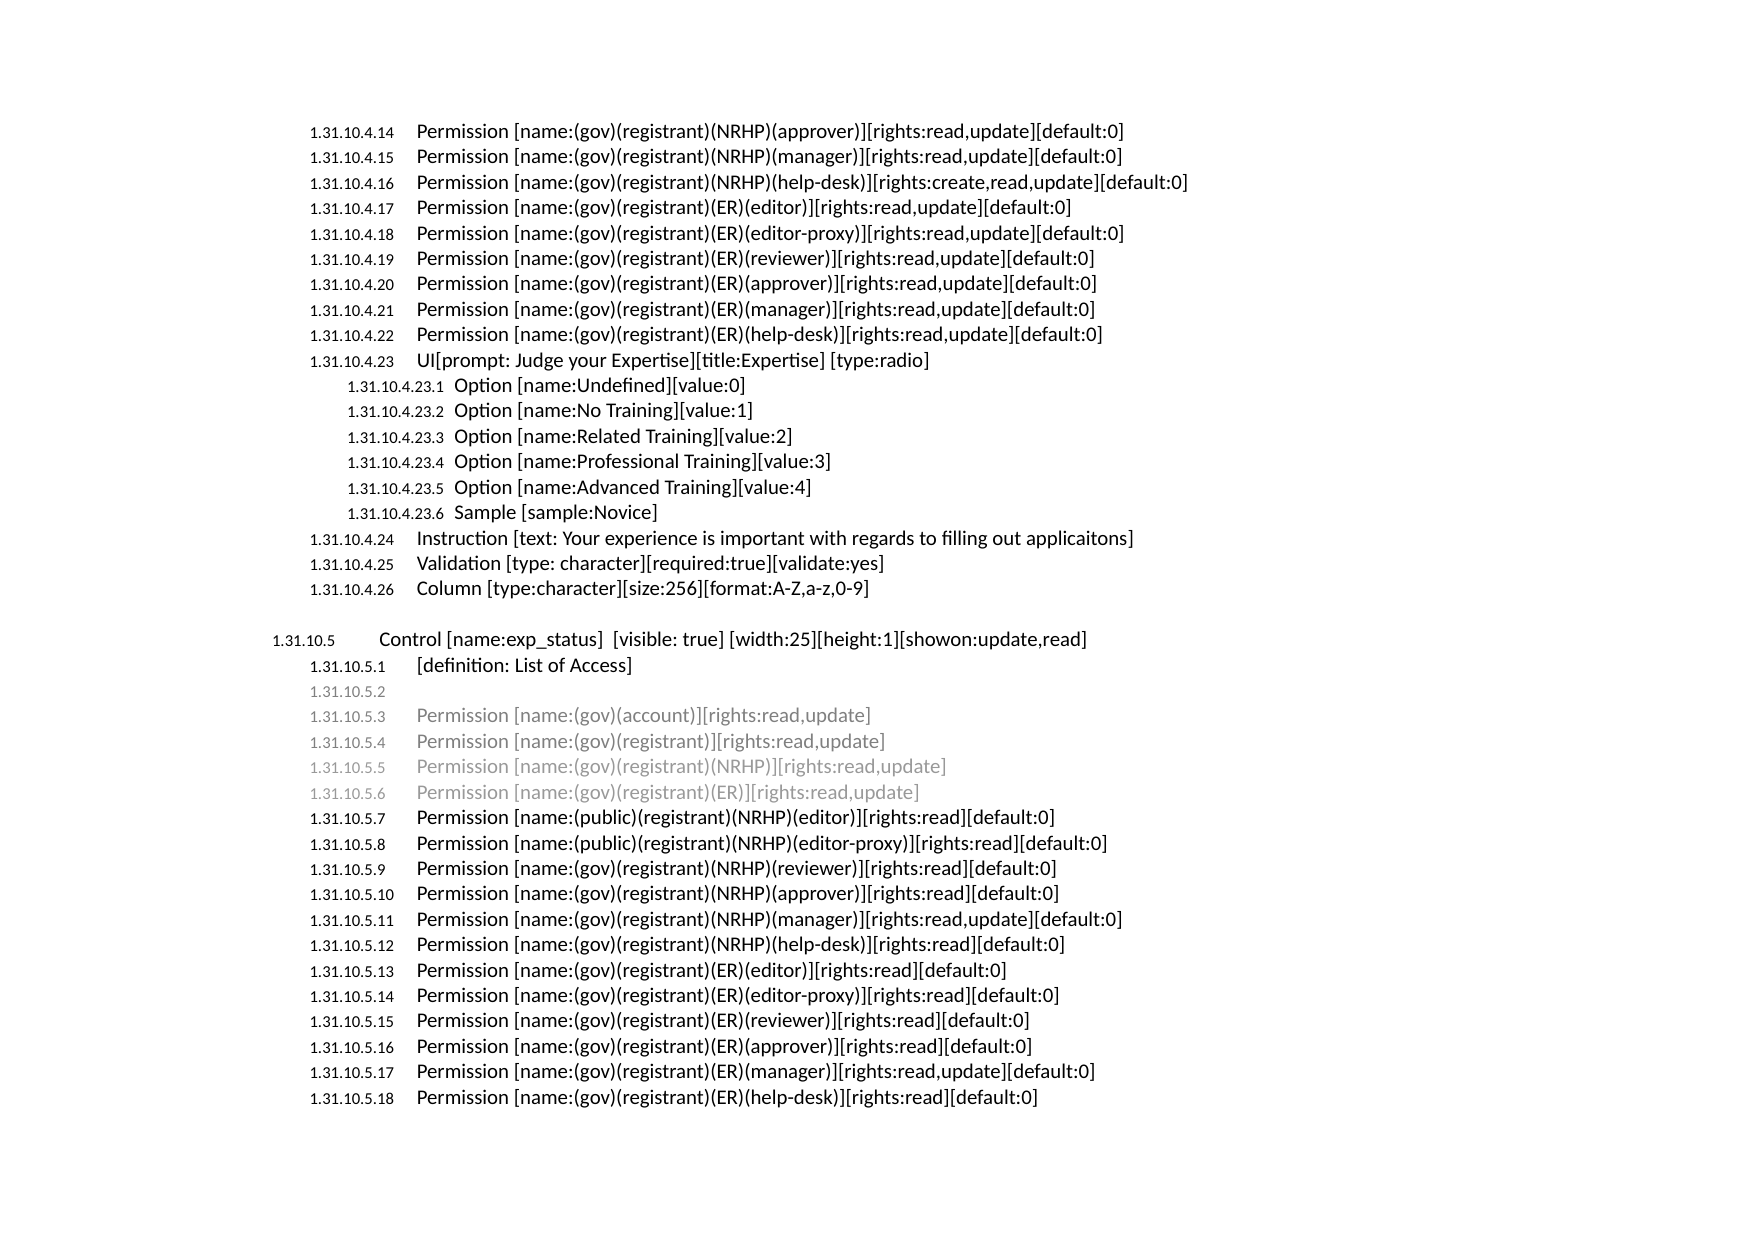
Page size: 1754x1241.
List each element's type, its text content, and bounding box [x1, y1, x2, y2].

list Permission [name:(gov)(registrant)(ER)(editor-proxy)][rights:read,update][default:0] [306, 220, 1636, 245]
list Option [name:Professional Training][value:3] [343, 448, 1636, 474]
list Option [name:Advanced Training][value:4] [343, 474, 1636, 499]
list Sample [sample:Novice] [343, 499, 1636, 525]
list Permission [name:(gov)(registrant)(ER)(editor)][rights:read][default:0] [306, 957, 1636, 982]
list Permission [name:(gov)(registrant)(NRHP)(help-desk)][rights:read][default:0] [306, 931, 1636, 957]
list UI[prompt: Judge your Expertise][title:Expertise] [type:radio] [306, 347, 1636, 372]
list Option [name:No Training][value:1] [343, 398, 1636, 423]
list Option [name:Undefined][value:0] [343, 372, 1636, 398]
list Permission [name:(gov)(registrant)(NRHP)(manager)][rights:read,update][default:0] [306, 143, 1636, 169]
list Permission [name:(gov)(registrant)(ER)(approver)][rights:read][default:0] [306, 1033, 1636, 1058]
list Validation [type: character][required:true][validate:yes] [306, 550, 1636, 576]
list Instruction [text: Your experience is important with regards to filling out applicaitons] [306, 525, 1636, 550]
list Permission [name:(gov)(registrant)(ER)(approver)][rights:read,update][default:0] [306, 271, 1636, 296]
list Permission [name:(gov)(account)][rights:read,update] [306, 703, 1636, 728]
list Permission [name:(gov)(registrant)(ER)(manager)][rights:read,update][default:0] [306, 296, 1636, 321]
list Option [name:Related Training][value:2] [343, 423, 1636, 448]
list Permission [name:(gov)(registrant)(ER)][rights:read,update] [306, 779, 1636, 804]
list Permission [name:(gov)(registrant)(ER)(help-desk)][rights:read,update][default:0] [306, 321, 1636, 347]
list Permission [name:(public)(registrant)(NRHP)(editor)][rights:read][default:0] [306, 804, 1636, 830]
list [definition: List of Access] [306, 652, 1636, 677]
list Control [name:exp_status] [visible: true] [width:25][height:1][showon:update,read] [268, 626, 1636, 652]
list Permission [name:(gov)(registrant)(NRHP)(approver)][rights:read,update][default:0] [306, 118, 1636, 143]
list Permission [name:(gov)(registrant)(NRHP)][rights:read,update] [306, 753, 1636, 779]
list Permission [name:(gov)(registrant)(NRHP)(approver)][rights:read][default:0] [306, 881, 1636, 906]
list Column [type:character][size:256][format:A-Z,a-z,0-9] [306, 576, 1636, 601]
list Permission [name:(gov)(registrant)(ER)(editor-proxy)][rights:read][default:0] [306, 982, 1636, 1008]
list Permission [name:(gov)(registrant)(NRHP)(help-desk)][rights:create,read,update][default:0] [306, 169, 1636, 194]
list Permission [name:(gov)(registrant)(ER)(manager)][rights:read,update][default:0] [306, 1058, 1636, 1084]
list Permission [name:(gov)(registrant)(ER)(editor)][rights:read,update][default:0] [306, 194, 1636, 220]
list Permission [name:(gov)(registrant)(NRHP)(reviewer)][rights:read][default:0] [306, 855, 1636, 881]
list Permission [name:(gov)(registrant)(ER)(reviewer)][rights:read][default:0] [306, 1008, 1636, 1033]
list Permission [name:(gov)(registrant)(ER)(help-desk)][rights:read][default:0] [306, 1084, 1636, 1109]
list Permission [name:(public)(registrant)(NRHP)(editor-proxy)][rights:read][default:0] [306, 830, 1636, 855]
list Permission [name:(gov)(registrant)][rights:read,update] [306, 728, 1636, 753]
list Permission [name:(gov)(registrant)(NRHP)(manager)][rights:read,update][default:0] [306, 906, 1636, 931]
list Permission [name:(gov)(registrant)(ER)(reviewer)][rights:read,update][default:0] [306, 245, 1636, 271]
